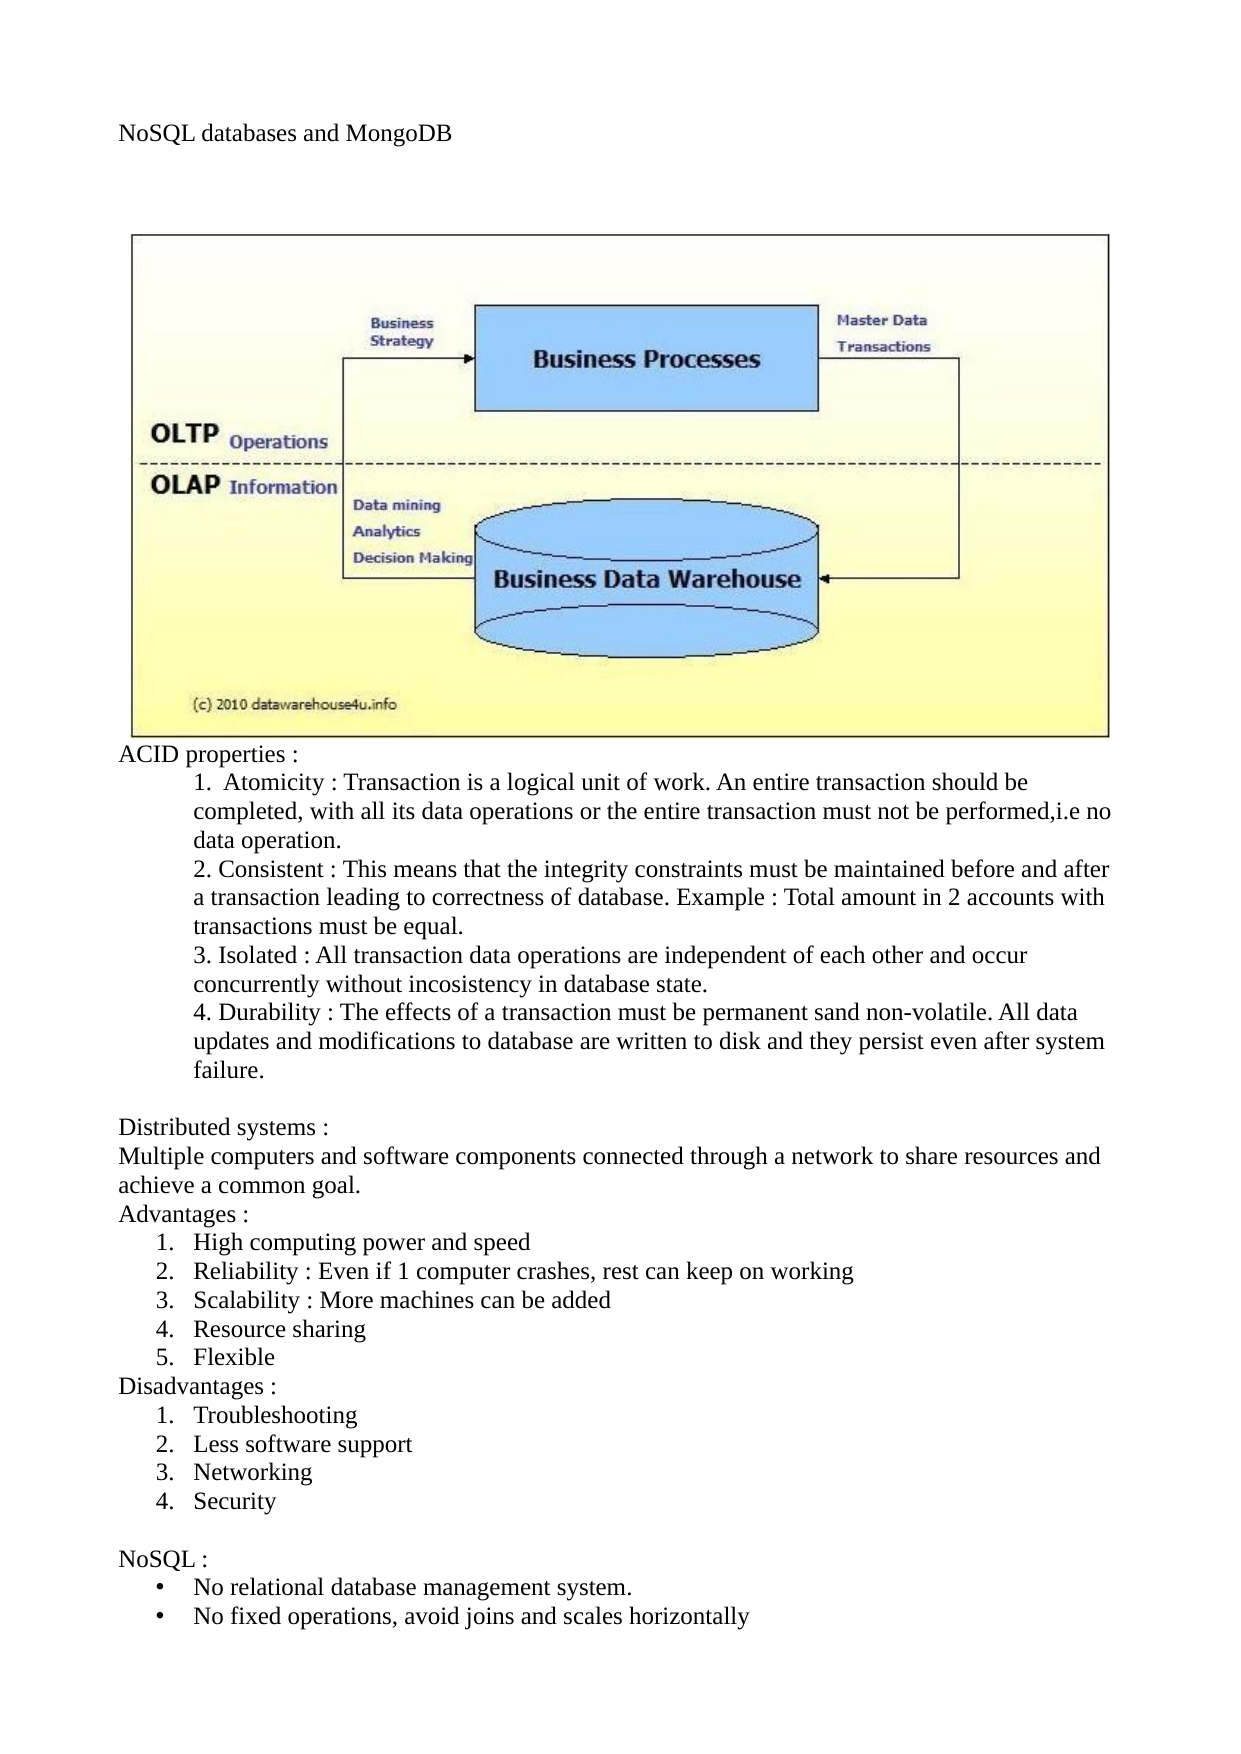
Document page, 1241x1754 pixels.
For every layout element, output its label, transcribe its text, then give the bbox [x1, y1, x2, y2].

list No relational database management system. [156, 1572, 1122, 1601]
list High computing power and speed [156, 1227, 1122, 1256]
text Disadvantages : [118, 1371, 1122, 1400]
list Networking [156, 1457, 1122, 1486]
list 1. Atomicity : Transaction is a logical unit of work. An entire transaction should be completed, with all its data operations or the entire transaction must not be performed,i.e no data operation. [156, 767, 1122, 854]
list Reliability : Even if 1 computer crashes, rest can keep on working [156, 1256, 1122, 1285]
list Resource sharing [156, 1314, 1122, 1342]
list Less software support [156, 1429, 1122, 1457]
list 2. Consistent : This means that the integrity constraints must be maintained before and after a transaction leading to correctness of database. Example : Total amount in 2 accounts with transactions must be equal. [156, 854, 1122, 940]
list Security [156, 1486, 1122, 1515]
list Flexible [156, 1342, 1122, 1371]
list 3. Isolated : All transaction data operations are independent of each other and occur concurrently without incosistency in database state. [156, 940, 1122, 997]
text ACID properties : [118, 233, 1122, 767]
picture [130, 233, 1111, 739]
text Advantages : [118, 1199, 1122, 1227]
list Troubleshooting [156, 1400, 1122, 1429]
list Scalability : More machines can be added [156, 1285, 1122, 1314]
list No fixed operations, avoid joins and scales horizontally [156, 1601, 1122, 1630]
text NoSQL : [118, 1544, 1122, 1572]
list 4. Durability : The effects of a transaction must be permanent sand non-volatile. All data updates and modifications to database are written to disk and they persist even after system failure. [156, 997, 1122, 1084]
text Distributed systems : [118, 1112, 1122, 1141]
text NoSQL databases and MongoDB [118, 118, 1122, 147]
text Multiple computers and software components connected through a network to share resources and achieve a common goal. [118, 1141, 1122, 1199]
